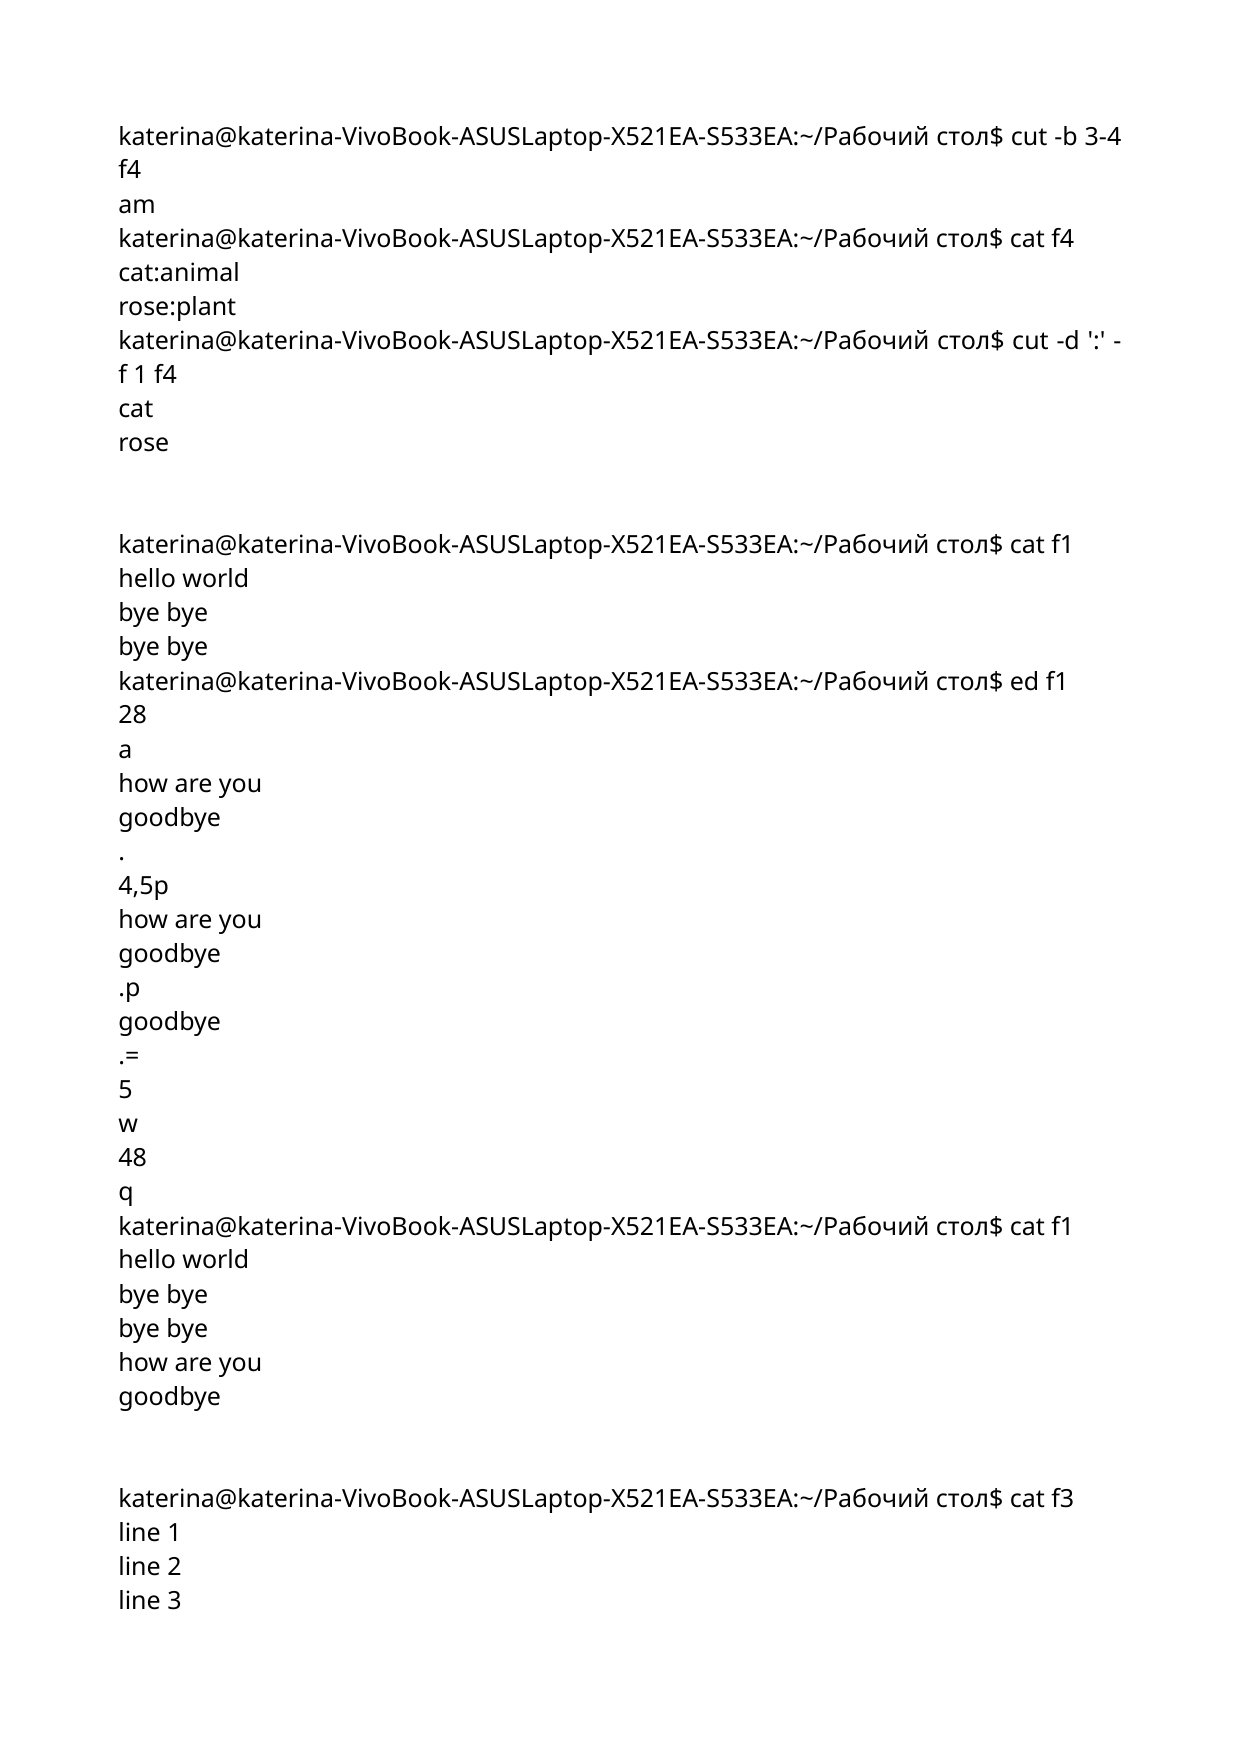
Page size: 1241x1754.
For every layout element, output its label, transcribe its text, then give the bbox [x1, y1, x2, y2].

text a [118, 731, 1122, 765]
text how are you [118, 765, 1122, 799]
text goodbye [118, 936, 1122, 970]
text . [118, 833, 1122, 867]
text w [118, 1106, 1122, 1140]
text 48 [118, 1140, 1122, 1174]
text goodbye [118, 1378, 1122, 1412]
text q [118, 1174, 1122, 1208]
text rose:plant [118, 288, 1122, 322]
text katerina@katerina-VivoBook-ASUSLaptop-X521EA-S533EA:~/Рабочий стол$ cat f1 [118, 1208, 1122, 1242]
text katerina@katerina-VivoBook-ASUSLaptop-X521EA-S533EA:~/Рабочий стол$ cut -b 3-4 f4 [118, 118, 1122, 186]
text katerina@katerina-VivoBook-ASUSLaptop-X521EA-S533EA:~/Рабочий стол$ ed f1 [118, 663, 1122, 697]
text katerina@katerina-VivoBook-ASUSLaptop-X521EA-S533EA:~/Рабочий стол$ cut -d ':' -f 1 f4 [118, 322, 1122, 391]
text line 2 [118, 1549, 1122, 1583]
text 4,5p [118, 867, 1122, 902]
text bye bye [118, 1310, 1122, 1344]
text katerina@katerina-VivoBook-ASUSLaptop-X521EA-S533EA:~/Рабочий стол$ cat f4 [118, 220, 1122, 254]
text line 3 [118, 1583, 1122, 1617]
text bye bye [118, 595, 1122, 629]
text bye bye [118, 1276, 1122, 1310]
text hello world [118, 1242, 1122, 1276]
text 5 [118, 1072, 1122, 1106]
text goodbye [118, 799, 1122, 833]
text bye bye [118, 629, 1122, 663]
text .p [118, 970, 1122, 1004]
text cat:animal [118, 254, 1122, 288]
text am [118, 186, 1122, 220]
text how are you [118, 902, 1122, 936]
text katerina@katerina-VivoBook-ASUSLaptop-X521EA-S533EA:~/Рабочий стол$ cat f1 [118, 527, 1122, 561]
text katerina@katerina-VivoBook-ASUSLaptop-X521EA-S533EA:~/Рабочий стол$ cat f3 [118, 1481, 1122, 1515]
text hello world [118, 561, 1122, 595]
text 28 [118, 697, 1122, 731]
text rose [118, 425, 1122, 459]
text how are you [118, 1344, 1122, 1378]
text line 1 [118, 1515, 1122, 1549]
text .= [118, 1038, 1122, 1072]
text goodbye [118, 1004, 1122, 1038]
text cat [118, 391, 1122, 425]
